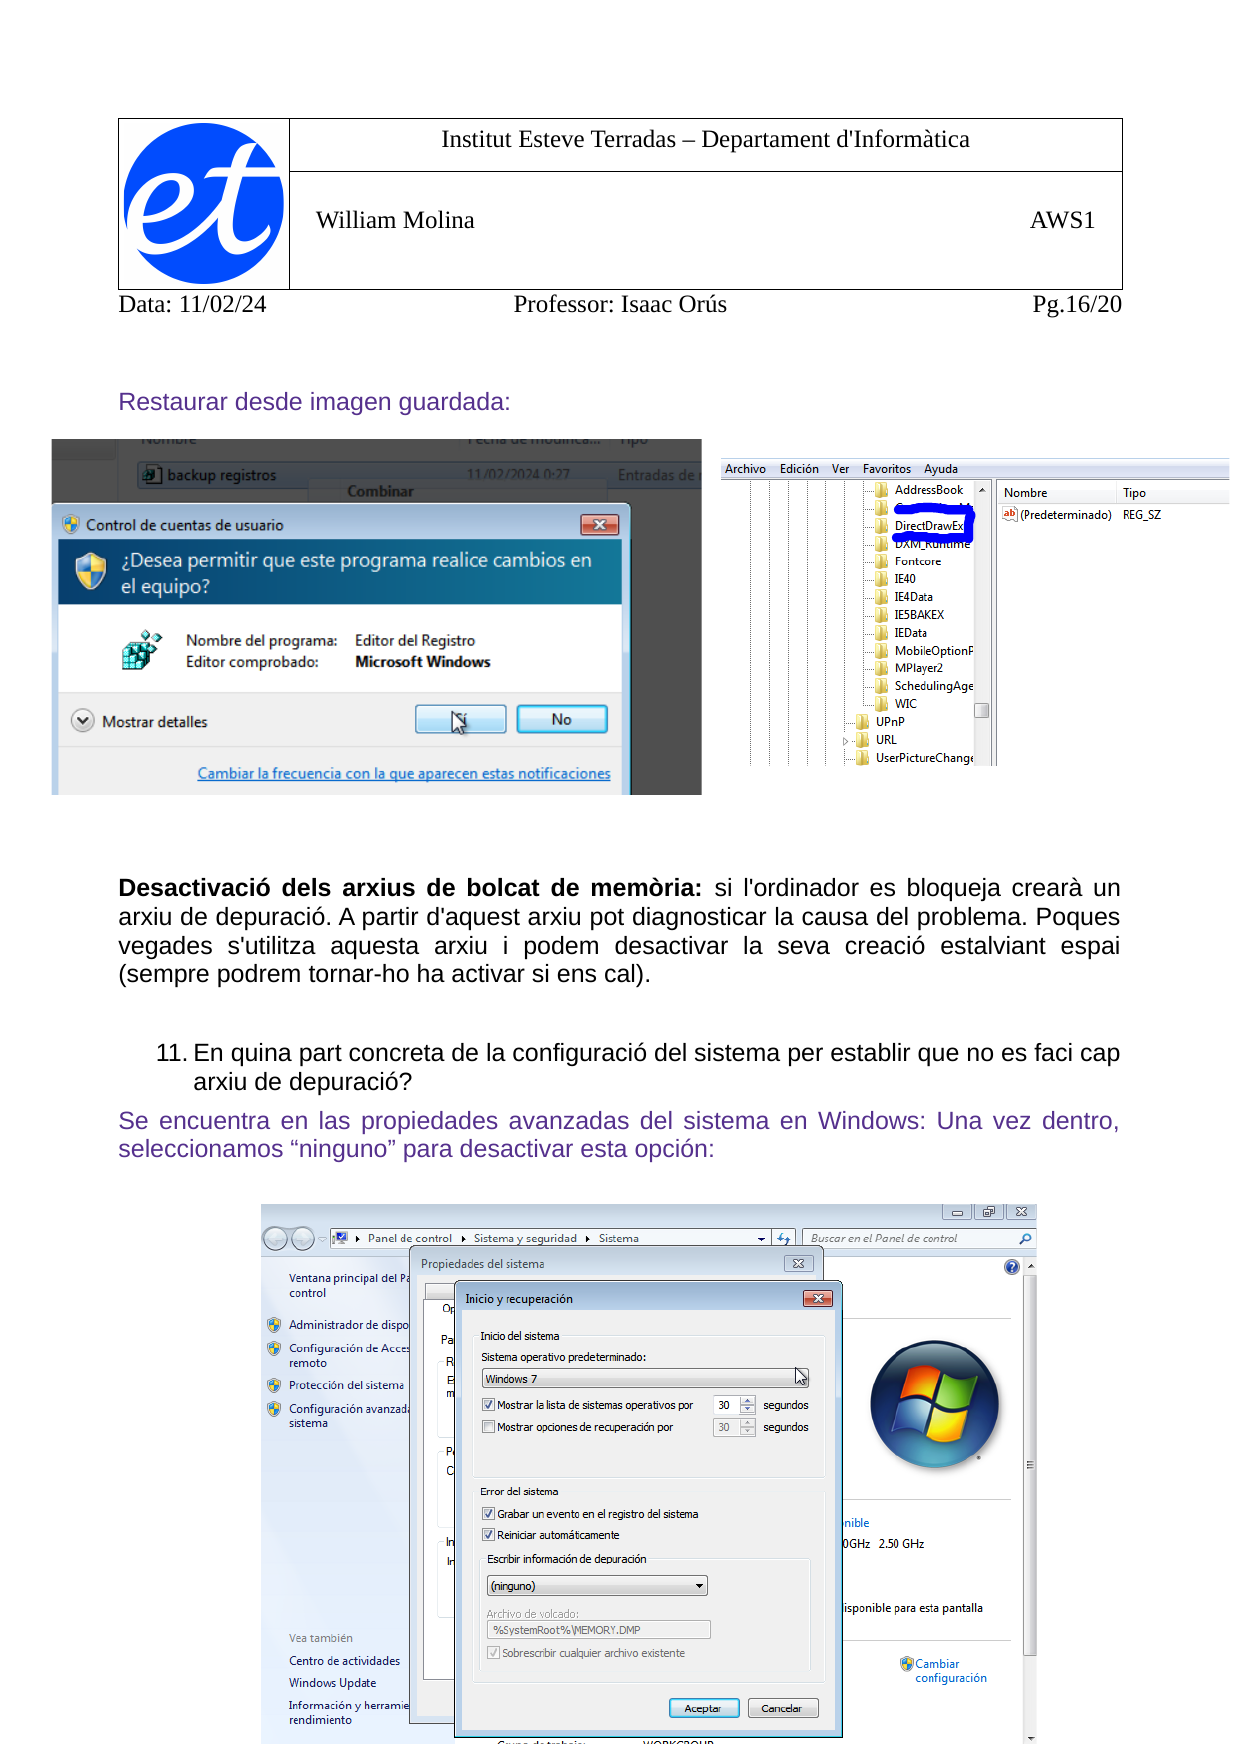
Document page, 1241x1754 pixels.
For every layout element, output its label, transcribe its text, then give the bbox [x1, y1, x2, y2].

picture [51, 439, 702, 795]
text Desactivació dels arxius de bolcat de memòria: si l'ordinador es bloqueja crearà un arxiu de depuració. A partir d'aquest arxiu pot diagnosticar la causa del problema. Poques vegades s'utilitza aquesta arxiu i podem desactivar la seva creació estalviant espai (sempre podrem tornar-ho ha activar si ens cal). [118, 873, 1122, 988]
text Se encuentra en las propiedades avanzadas del sistema en Windows: Una vez dentro, seleccionamos “ninguno” para desactivar esta opción: [118, 1106, 1122, 1163]
picture [261, 1204, 1037, 1744]
picture [721, 458, 1230, 766]
list En quina part concreta de la configuració del sistema per establir que no es faci cap arxiu de depuració? [156, 1038, 1122, 1095]
text Restaurar desde imagen guardada: [118, 387, 1122, 416]
picture [123, 123, 284, 284]
